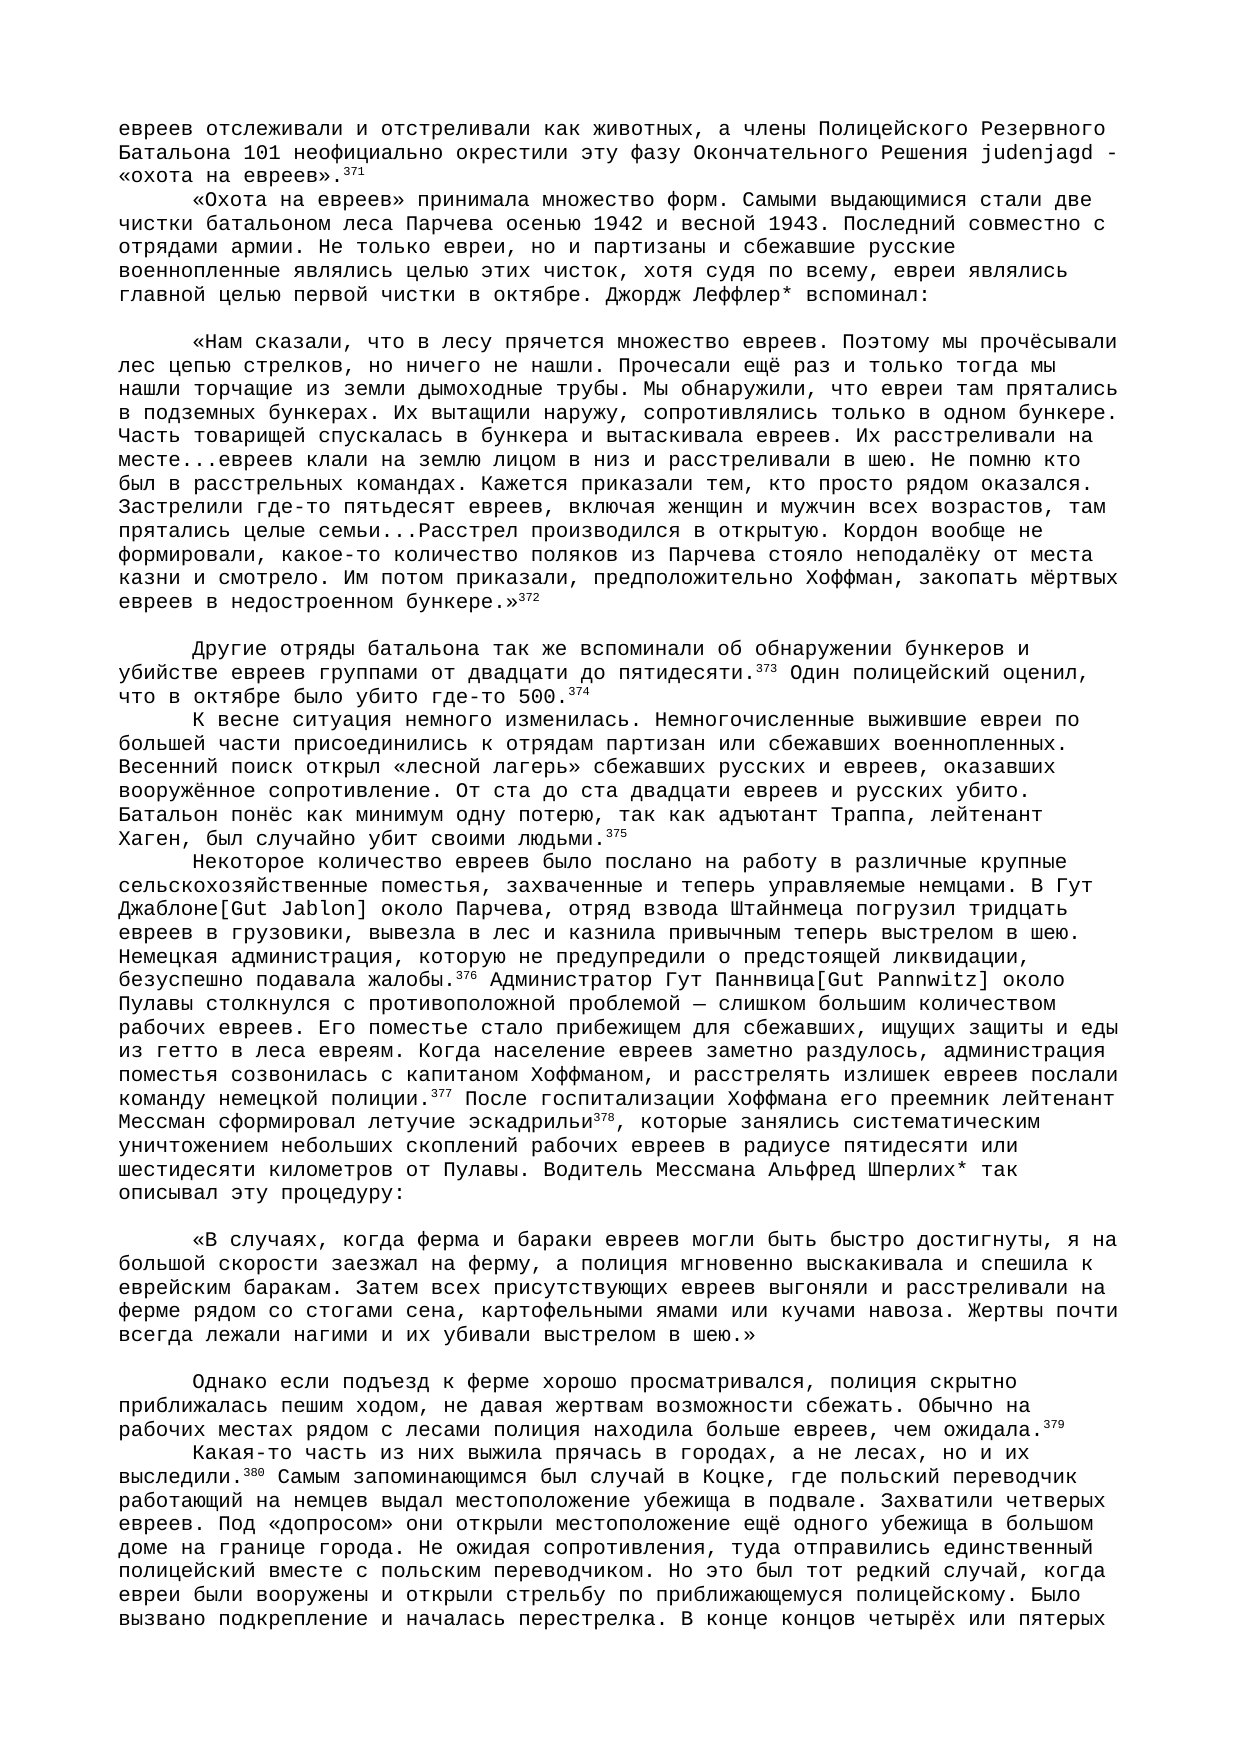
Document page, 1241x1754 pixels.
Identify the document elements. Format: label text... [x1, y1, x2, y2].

text Другие отряды батальона так же вспоминали об обнаружении бункеров и убийстве евреев группами от двадцати до пятидесяти. Один полицейский оценил, что в октябре было убито где-то 500. [118, 638, 1122, 709]
text К весне ситуация немного изменилась. Немногочисленные выжившие евреи по большей части присоединились к отрядам партизан или сбежавших военнопленных. Весенний поиск открыл «лесной лагерь» сбежавших русских и евреев, оказавших вооружённое сопротивление. От ста до ста двадцати евреев и русских убито. Батальон понёс как минимум одну потерю, так как адъютант Траппа, лейтенант Хаген, был случайно убит своими людьми. [118, 709, 1122, 851]
text «В случаях, когда ферма и бараки евреев могли быть быстро достигнуты, я на большой скорости заезжал на ферму, а полиция мгновенно выскакивала и спешила к еврейским баракам. Затем всех присутствующих евреев выгоняли и расстреливали на ферме рядом со стогами сена, картофельными ямами или кучами навоза. Жертвы почти всегда лежали нагими и их убивали выстрелом в шею.» [118, 1229, 1122, 1348]
text Какая-то часть из них выжила прячась в городах, а не лесах, но и их выследили. Самым запоминающимся был случай в Коцке, где польский переводчик работающий на немцев выдал местоположение убежища в подвале. Захватили четверых евреев. Под «допросом» они открыли местоположение ещё одного убежища в большом доме на границе города. Не ожидая сопротивления, туда отправились единственный полицейский вместе с польским переводчиком. Но это был тот редкий случай, когда евреи были вооружены и открыли стрельбу по приближающемуся полицейскому. Было вызвано подкрепление и началась перестрелка. В конце концов четырёх или пятерых [118, 1442, 1122, 1631]
text К октябрю же приказ стал реальностью. Развешенные повсюду плакаты объявляли, что все евреи найденные вне гетто будут застрелены. «Приказ на расстрел» стал частью стандартных инструкций для роты и выдавался регулярно, особенно перед отправкой патрулей. Никто не мог иметь сомнений, что ни один еврей не останется в живых на территории действия батальона. В официальном жаргоне батальон совершал «лесные патрули» за «подозреваемыми». Выживших евреев отслеживали и отстреливали как животных, а члены Полицейского Резервного Батальона 101 неофициально окрестили эту фазу Окончательного Решения judenjagd - «охота на евреев». [118, 118, 1122, 189]
text «Нам сказали, что в лесу прячется множество евреев. Поэтому мы прочёсывали лес цепью стрелков, но ничего не нашли. Прочесали ещё раз и только тогда мы нашли торчащие из земли дымоходные трубы. Мы обнаружили, что евреи там прятались в подземных бункерах. Их вытащили наружу, сопротивлялись только в одном бункере. Часть товарищей спускалась в бункера и вытаскивала евреев. Их расстреливали на месте...евреев клали на землю лицом в низ и расстреливали в шею. Не помню кто был в расстрельных командах. Кажется приказали тем, кто просто рядом оказался. Застрелили где-то пятьдесят евреев, включая женщин и мужчин всех возрастов, там прятались целые семьи...Расстрел производился в открытую. Кордон вообще не формировали, какое-то количество поляков из Парчева стояло неподалёку от места казни и смотрело. Им потом приказали, предположительно Хоффман, закопать мёртвых евреев в недостроенном бункере.» [118, 331, 1122, 615]
text «Охота на евреев» принимала множество форм. Самыми выдающимися стали две чистки батальоном леса Парчева осенью 1942 и весной 1943. Последний совместно с отрядами армии. Не только евреи, но и партизаны и сбежавшие русские военнопленные являлись целью этих чисток, хотя судя по всему, евреи являлись главной целью первой чистки в октябре. Джордж Леффлер* вспоминал: [118, 189, 1122, 307]
text Однако если подъезд к ферме хорошо просматривался, полиция скрытно приближалась пешим ходом, не давая жертвам возможности сбежать. Обычно на рабочих местах рядом с лесами полиция находила больше евреев, чем ожидала. [118, 1371, 1122, 1442]
text Некоторое количество евреев было послано на работу в различные крупные сельскохозяйственные поместья, захваченные и теперь управляемые немцами. В Гут Джаблоне[Gut Jablon] около Парчева, отряд взвода Штайнмеца погрузил тридцать евреев в грузовики, вывезла в лес и казнила привычным теперь выстрелом в шею. Немецкая администрация, которую не предупредили о предстоящей ликвидации, безуспешно подавала жалобы. Администратор Гут Паннвица[Gut Pannwitz] около Пулавы столкнулся с противоположной проблемой — слишком большим количеством рабочих евреев. Его поместье стало прибежищем для сбежавших, ищущих защиты и еды из гетто в леса евреям. Когда население евреев заметно раздулось, администрация поместья созвонилась с капитаном Хоффманом, и расстрелять излишек евреев послали команду немецкой полиции. После госпитализации Хоффмана его преемник лейтенант Мессман сформировал летучие эскадрильи, которые занялись систематическим уничтожением небольших скоплений рабочих евреев в радиусе пятидесяти или шестидесяти километров от Пулавы. Водитель Мессмана Альфред Шперлих* так описывал эту процедуру: [118, 851, 1122, 1206]
